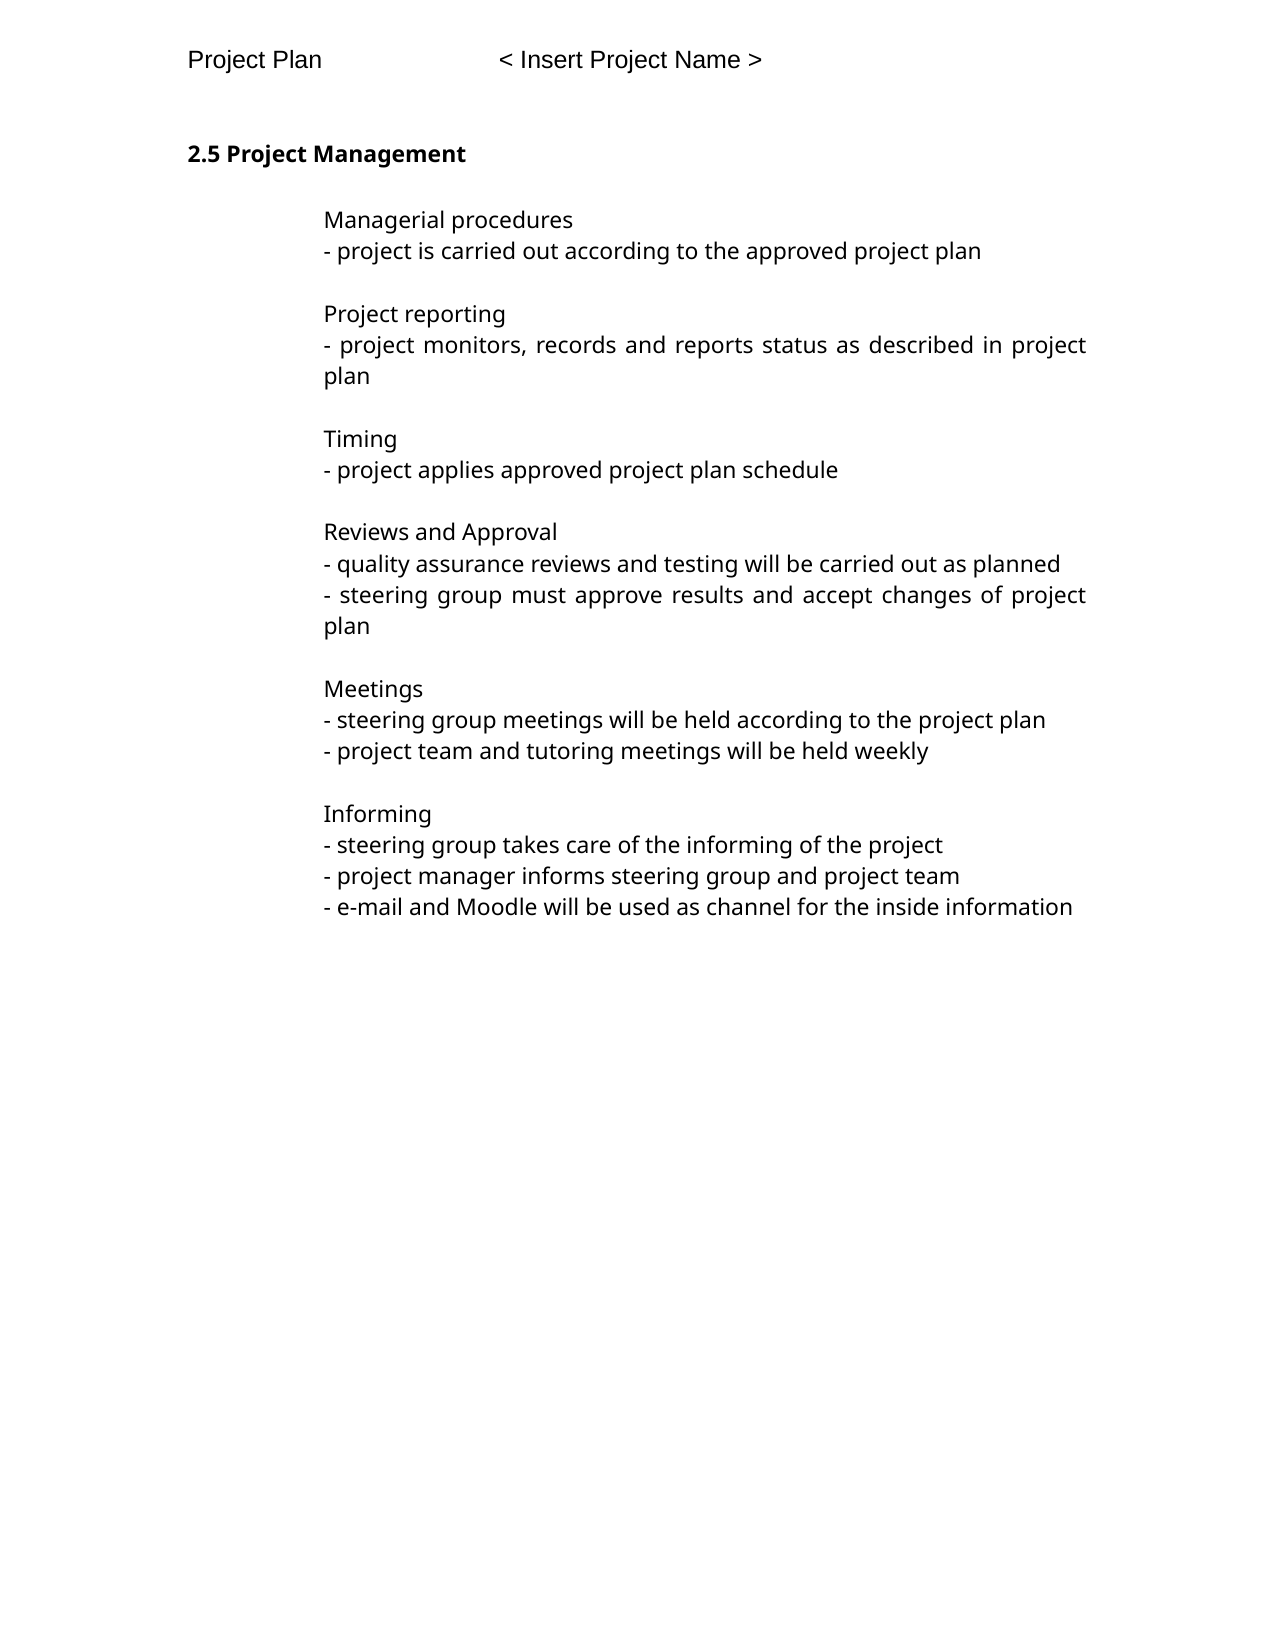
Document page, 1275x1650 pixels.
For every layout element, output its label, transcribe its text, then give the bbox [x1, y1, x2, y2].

text - quality assurance reviews and testing will be carried out as planned [323, 547, 1087, 579]
text Managerial procedures [323, 204, 1087, 235]
text - project applies approved project plan schedule [323, 454, 1087, 485]
text - project team and tutoring meetings will be held weekly [323, 735, 1087, 766]
text Timing [323, 422, 1087, 454]
text Meetings [323, 672, 1087, 704]
text - steering group takes care of the informing of the project [323, 829, 1087, 860]
text Informing [323, 797, 1087, 829]
subtitle 2.5 Project Management [187, 137, 1087, 169]
text Project reporting [323, 297, 1087, 329]
text - project monitors, records and reports status as described in project plan [323, 329, 1087, 391]
text - project is carried out according to the approved project plan [323, 235, 1087, 266]
text - project manager informs steering group and project team [323, 860, 1087, 891]
text Reviews and Approval [323, 516, 1087, 547]
text - steering group must approve results and accept changes of project plan [323, 579, 1087, 641]
text - e-mail and Moodle will be used as channel for the inside information [323, 891, 1087, 922]
text - steering group meetings will be held according to the project plan [323, 704, 1087, 735]
